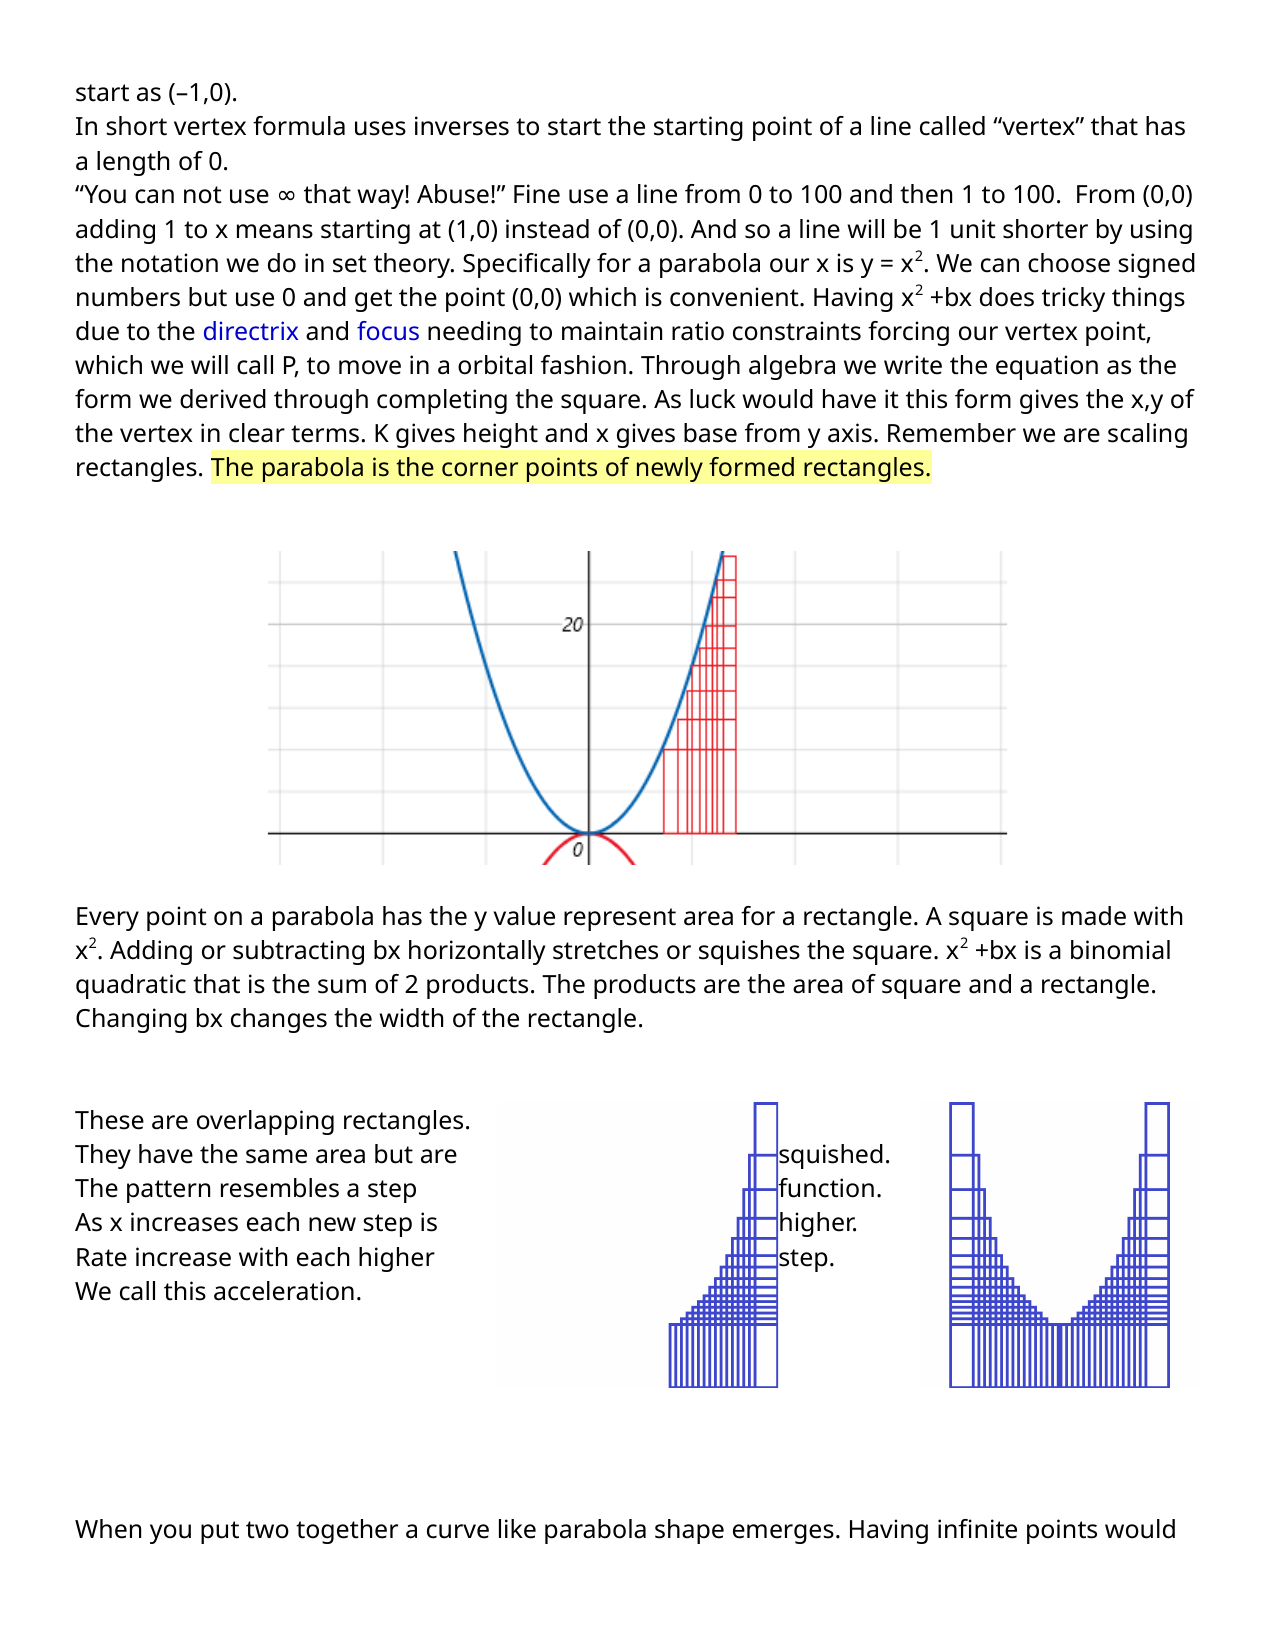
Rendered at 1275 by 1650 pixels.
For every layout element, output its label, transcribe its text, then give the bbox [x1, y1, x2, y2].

text Rate increase with each higher [75, 1239, 496, 1273]
text In short vertex formula uses inverses to start the starting point of a line called “vertex” that has a length of 0. [75, 109, 1200, 177]
text function. [779, 1171, 918, 1205]
text start as (–1,0). [75, 75, 1200, 109]
text These are overlapping rectangles. [75, 1103, 496, 1137]
text [779, 1103, 918, 1137]
text higher. [779, 1205, 918, 1239]
text We call this acceleration. [75, 1273, 496, 1307]
text squished. [779, 1137, 918, 1171]
text As x increases each new step is [75, 1205, 496, 1239]
text The pattern resembles a step [75, 1171, 496, 1205]
text “You can not use ∞ that way! Abuse!” Fine use a line from 0 to 100 and then 1 to 100. From (0,0) adding 1 to x means starting at (1,0) instead of (0,0). And so a line will be 1 unit shorter by using the notation we do in set theory. Specifically for a parabola our x is y = x2. We can choose signed numbers but use 0 and get the point (0,0) which is convenient. Having x2 +bx does tricky things due to the directrix and focus needing to maintain ratio constraints forcing our vertex point, which we will call P, to move in a orbital fashion. Through algebra we write the equation as the form we derived through completing the square. As luck would have it this form gives the x,y of the vertex in clear terms. K gives height and x gives base from y axis. Remember we are scaling rectangles. The parabola is the corner points of newly formed rectangles. [75, 177, 1200, 484]
text step. [779, 1239, 918, 1273]
text When you put two together a curve like parabola shape emerges. Having infinite points would [75, 1512, 1200, 1546]
text [779, 1273, 918, 1307]
text Every point on a parabola has the y value represent area for a rectangle. A square is made with x2. Adding or subtracting bx horizontally stretches or squishes the square. x2 +bx is a binomial quadratic that is the sum of 2 products. The products are the area of square and a rectangle. Changing bx changes the width of the rectangle. [75, 898, 1200, 1035]
text They have the same area but are [75, 1137, 496, 1171]
